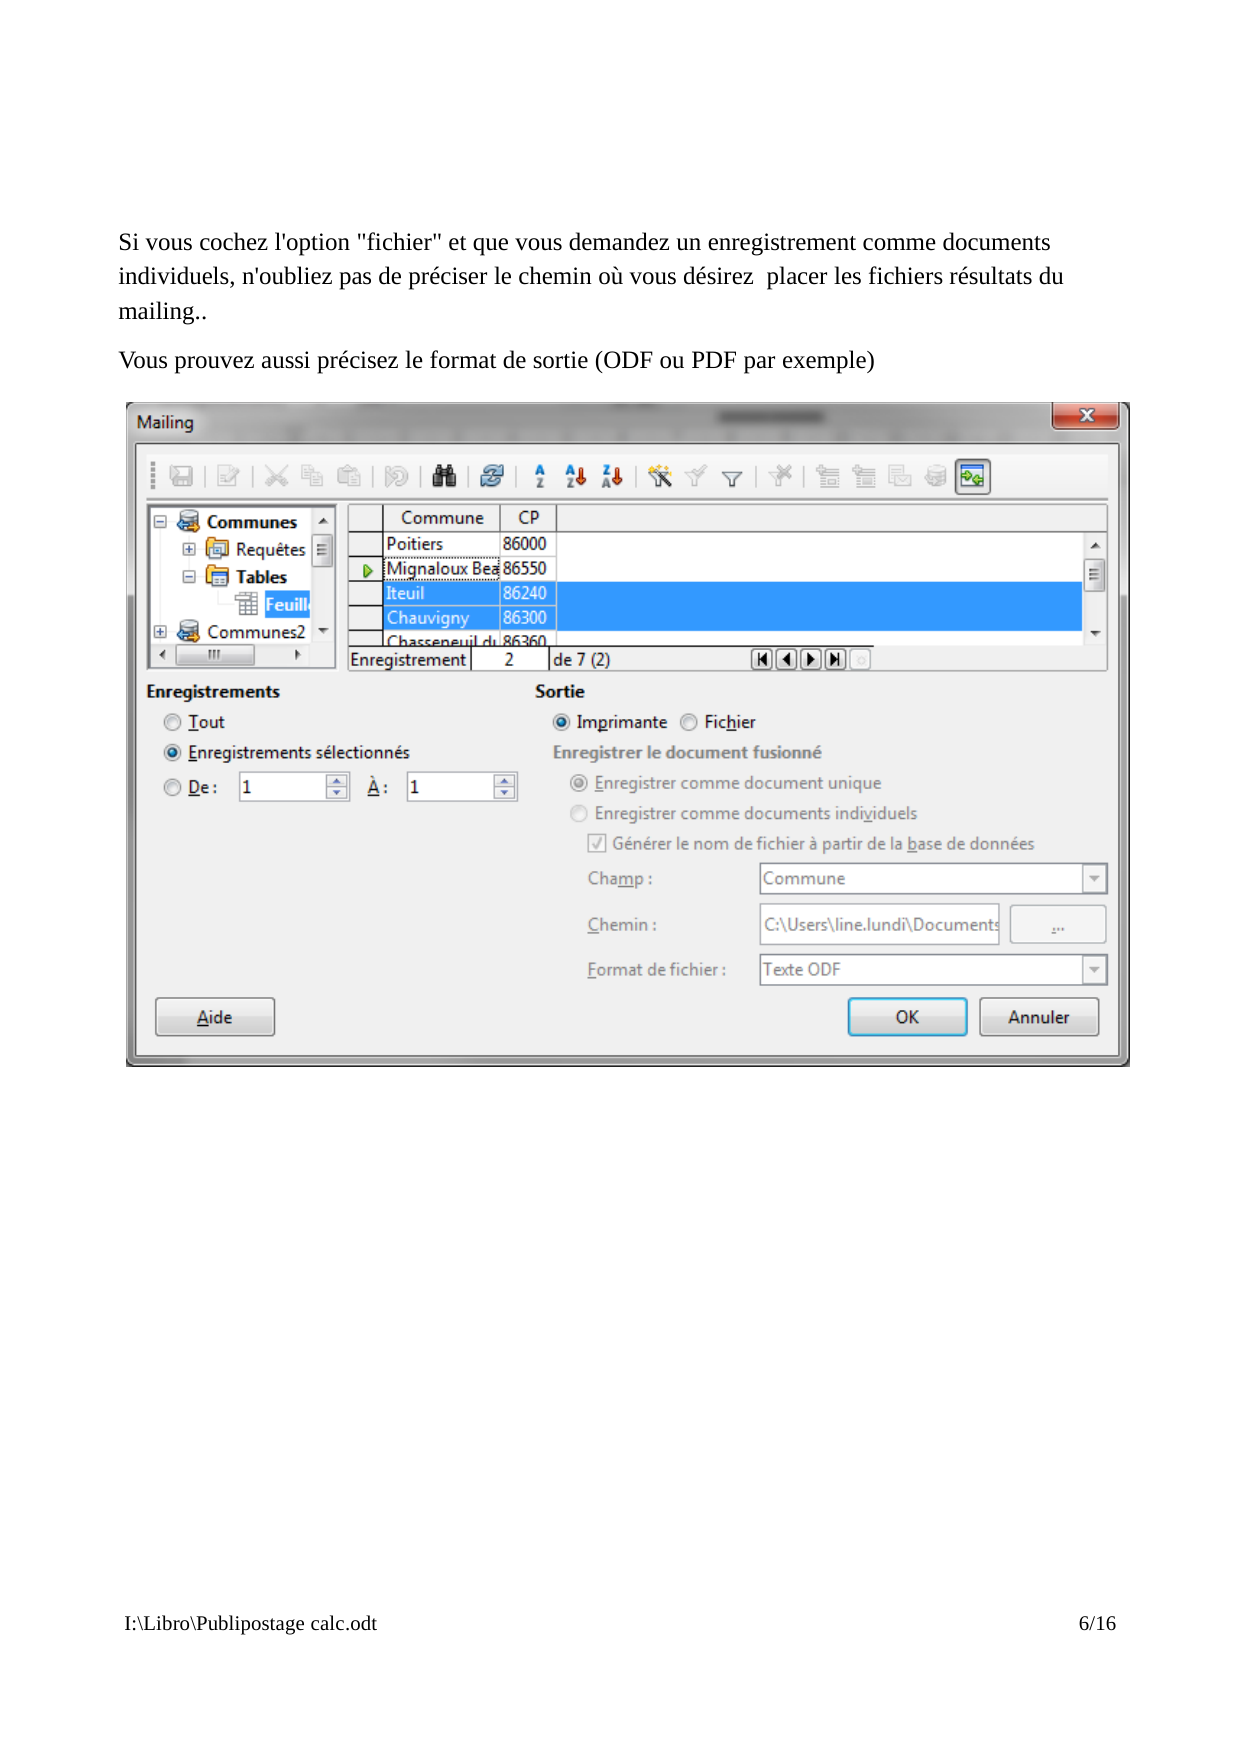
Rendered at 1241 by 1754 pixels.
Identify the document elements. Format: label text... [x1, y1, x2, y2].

text Si vous cochez l'option "fichier" et que vous demandez un enregistrement comme documents individuels, n'oubliez pas de préciser le chemin où vous désirez placer les fichiers résultats du mailing.. [118, 226, 1122, 325]
text Vous prouvez aussi précisez le format de sortie (ODF ou PDF par exemple) [118, 345, 1122, 374]
picture [126, 402, 1130, 1067]
